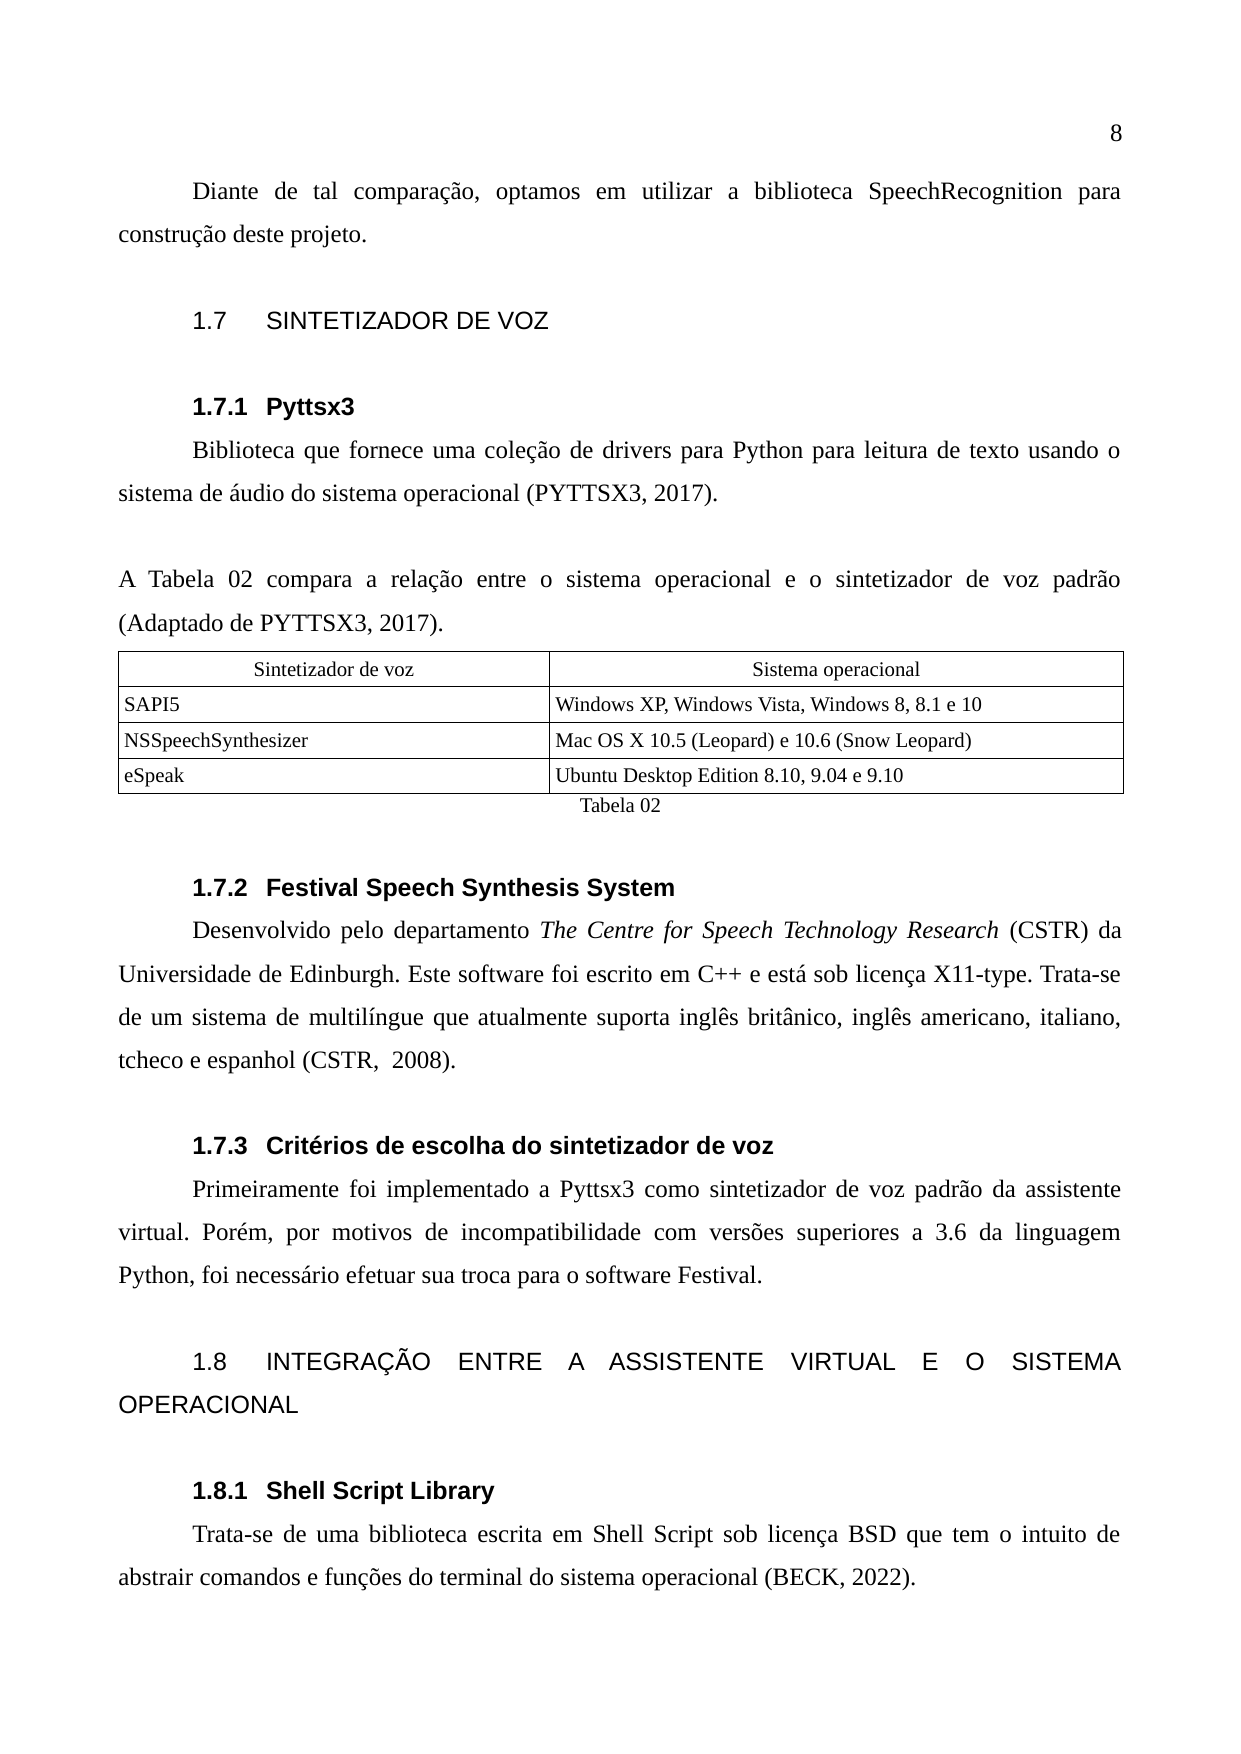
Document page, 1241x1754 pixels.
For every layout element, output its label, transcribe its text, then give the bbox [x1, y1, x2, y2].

text Desenvolvido pelo departamento The Centre for Speech Technology Research (CSTR) da Universidade de Edinburgh. Este software foi escrito em C++ e está sob licença X11-type. Trata-se de um sistema de multilíngue que atualmente suporta inglês britânico, inglês americano, italiano, tcheco e espanhol (CSTR, 2008). [118, 916, 1122, 1074]
table_cell Mac OS X 10.5 (Leopard) e 10.6 (Snow Leopard) [550, 723, 1123, 758]
subtitle Integração entre a assistente virtual e o sistema operacional [118, 1347, 1122, 1419]
text Tabela 02 [118, 794, 1122, 817]
subtitle Critérios de escolha do sintetizador de voz [118, 1131, 1122, 1160]
table_header Sintetizador de voz [119, 652, 549, 686]
subtitle Pyttsx3 [118, 392, 1122, 421]
text Diante de tal comparação, optamos em utilizar a biblioteca SpeechRecognition para construção deste projeto. [118, 176, 1122, 248]
text Trata-se de uma biblioteca escrita em Shell Script sob licença BSD que tem o intuito de abstrair comandos e funções do terminal do sistema operacional (BECK, 2022). [118, 1519, 1122, 1591]
table_cell SAPI5 [119, 687, 549, 722]
text A Tabela 02 compara a relação entre o sistema operacional e o sintetizador de voz padrão (Adaptado de PYTTSX3, 2017). [118, 564, 1122, 636]
table_header Sistema operacional [550, 652, 1123, 686]
table_cell Windows XP, Windows Vista, Windows 8, 8.1 e 10 [550, 687, 1123, 722]
subtitle Shell Script Library [118, 1476, 1122, 1505]
subtitle Sintetizador de voz [118, 306, 1122, 334]
table_cell NSSpeechSynthesizer [119, 723, 549, 758]
table_cell Ubuntu Desktop Edition 8.10, 9.04 e 9.10 [550, 759, 1123, 793]
table_cell eSpeak [119, 759, 549, 793]
subtitle Festival Speech Synthesis System [118, 872, 1122, 901]
text Primeiramente foi implementado a Pyttsx3 como sintetizador de voz padrão da assistente virtual. Porém, por motivos de incompatibilidade com versões superiores a 3.6 da linguagem Python, foi necessário efetuar sua troca para o software Festival. [118, 1174, 1122, 1289]
text Biblioteca que fornece uma coleção de drivers para Python para leitura de texto usando o sistema de áudio do sistema operacional (PYTTSX3, 2017). [118, 435, 1122, 507]
